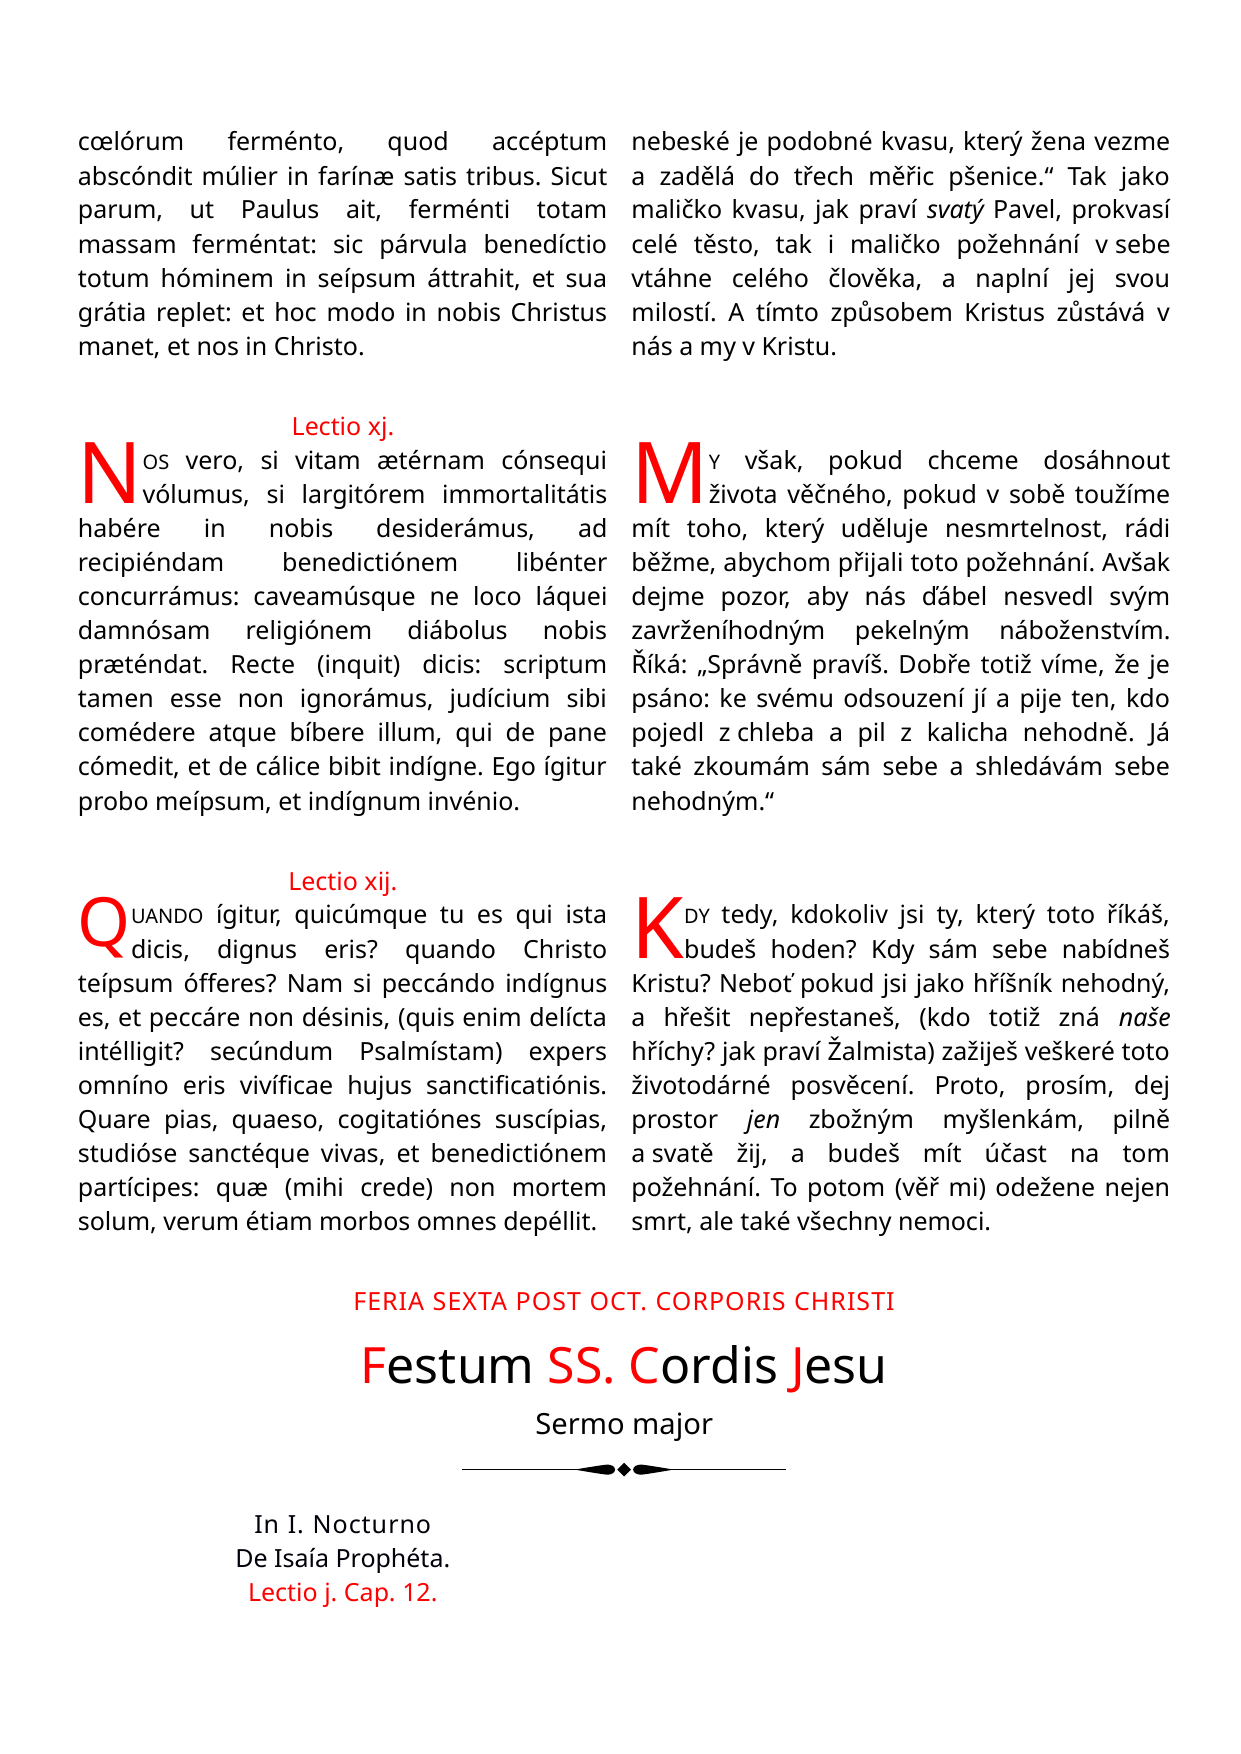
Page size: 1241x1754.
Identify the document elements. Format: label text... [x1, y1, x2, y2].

table_cell Kdy tedy, kdokoliv jsi ty, který toto říkáš, budeš hoden? Kdy sám sebe nabídneš Kristu? Neboť pokud jsi jako hříšník nehodný, a hřešit nepřestaneš, (kdo totiž zná naše hříchy? jak praví Žalmista) zažiješ veškeré toto životodárné posvěcení. Proto, prosím, dej prostor jen zbožným myšlenkám, pilně a svatě žij, a budeš mít účast na tom požehnání. To potom (věř mi) odežene nejen smrt, ale také všechny nemoci. [619, 857, 1182, 1278]
table_cell In I. Nocturno De Isaía Prophéta. Lectio j. Cap. 12. [66, 1501, 619, 1615]
table_cell [619, 1501, 1182, 1615]
table_cell Lectio xij. Quando ígitur, quicúmque tu es qui ista dicis, dignus eris? quando Christo teípsum ófferes? Nam si peccándo indígnus es, et peccáre non désinis, (quis enim delícta intélligit? secúndum Psalmístam) expers omníno eris vivíficae hujus sanctificatiónis. Quare pias, quaeso, cogitatiónes suscípias, studióse sanctéque vivas, et benedictiónem partícipes: quæ (mihi crede) non mortem solum, verum étiam morbos omnes depéllit. [66, 857, 619, 1278]
table_cell nebeské je podobné kvasu, který žena vezme a zadělá do třech měřic pšenice.“ Tak jako maličko kvasu, jak praví svatý Pavel, prokvasí celé těsto, tak i maličko požehnání v sebe vtáhne celého člověka, a naplní jej svou milostí. A tímto způsobem Kristus zůstává v nás a my v Kristu. [619, 118, 1182, 402]
table_cell FERIA SEXTA POST OCT. CORPORIS CHRISTI Festum SS. Cordis Jesu Sermo major [66, 1278, 1182, 1501]
table_cell My však, pokud chceme dosáhnout života věčného, pokud v sobě toužíme mít toho, který uděluje nesmrtelnost, rádi běžme, abychom přijali toto požehnání. Avšak dejme pozor, aby nás ďábel nesvedl svým zavrženíhodným pekelným náboženstvím. Říká: „Správně pravíš. Dobře totiž víme, že je psáno: ke svému odsouzení jí a pije ten, kdo pojedl z chleba a pil z kalicha nehodně. Já také zkoumám sám sebe a shledávám sebe nehodným.“ [619, 403, 1182, 857]
table_cell cœlórum ferménto, quod accéptum abscóndit múlier in farínæ satis tribus. Sicut parum, ut Paulus ait, ferménti totam massam ferméntat: sic párvula benedíctio totum hóminem in seípsum áttrahit, et sua grátia replet: et hoc modo in nobis Christus manet, et nos in Christo. [66, 118, 619, 402]
table_cell Lectio xj. Nos vero, si vitam ætérnam cónsequi vólumus, si largitórem immortalitátis habére in nobis desiderámus, ad recipiéndam benedictiónem libénter concurrámus: caveamúsque ne loco láquei damnósam religiónem diábolus nobis præténdat. Recte (inquit) dicis: scriptum tamen esse non ignorámus, judícium sibi comédere atque bíbere illum, qui de pane cómedit, et de cálice bibit indígne. Ego ígitur probo meípsum, et indígnum invénio. [66, 403, 619, 857]
